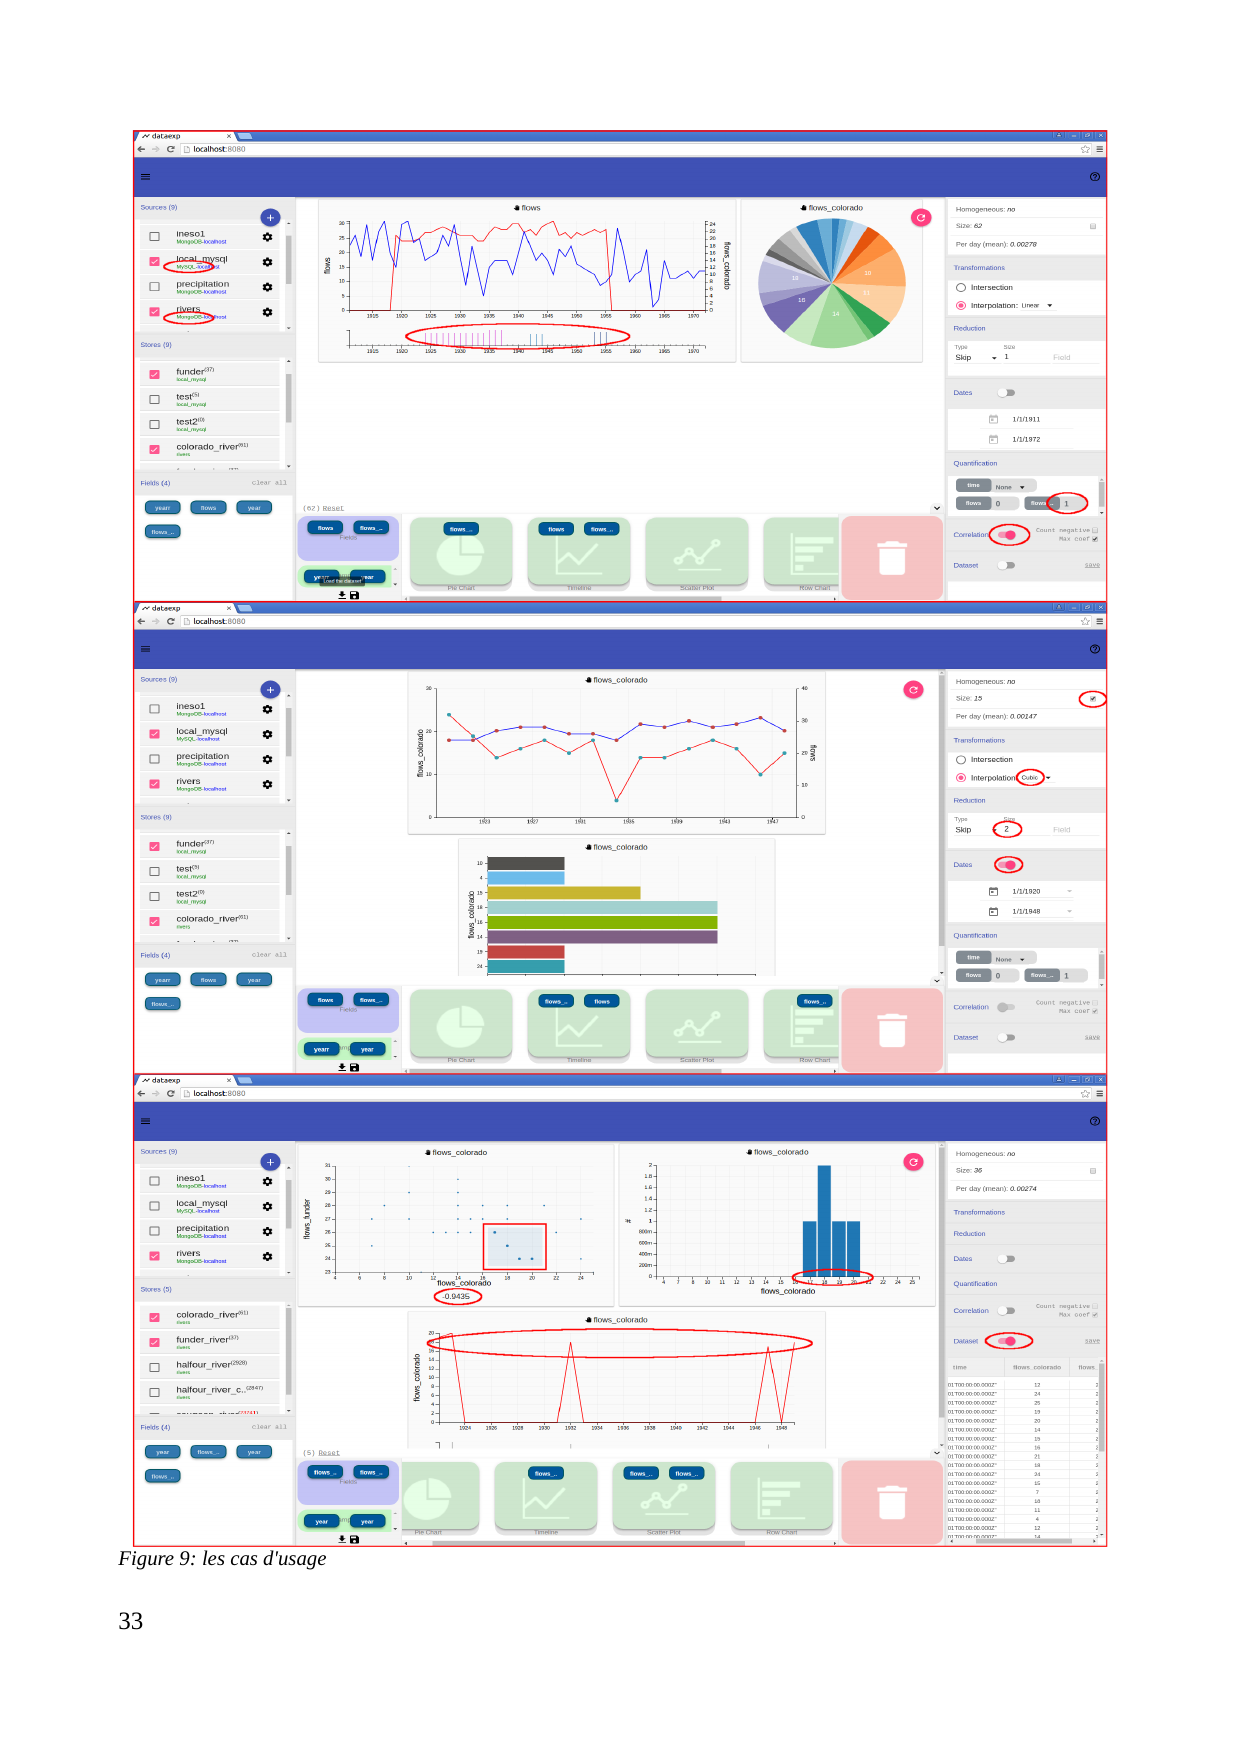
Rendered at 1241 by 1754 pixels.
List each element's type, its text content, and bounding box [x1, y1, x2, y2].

text Figure 9: les cas d'usage [118, 131, 1122, 1570]
picture [132, 130, 1108, 1547]
